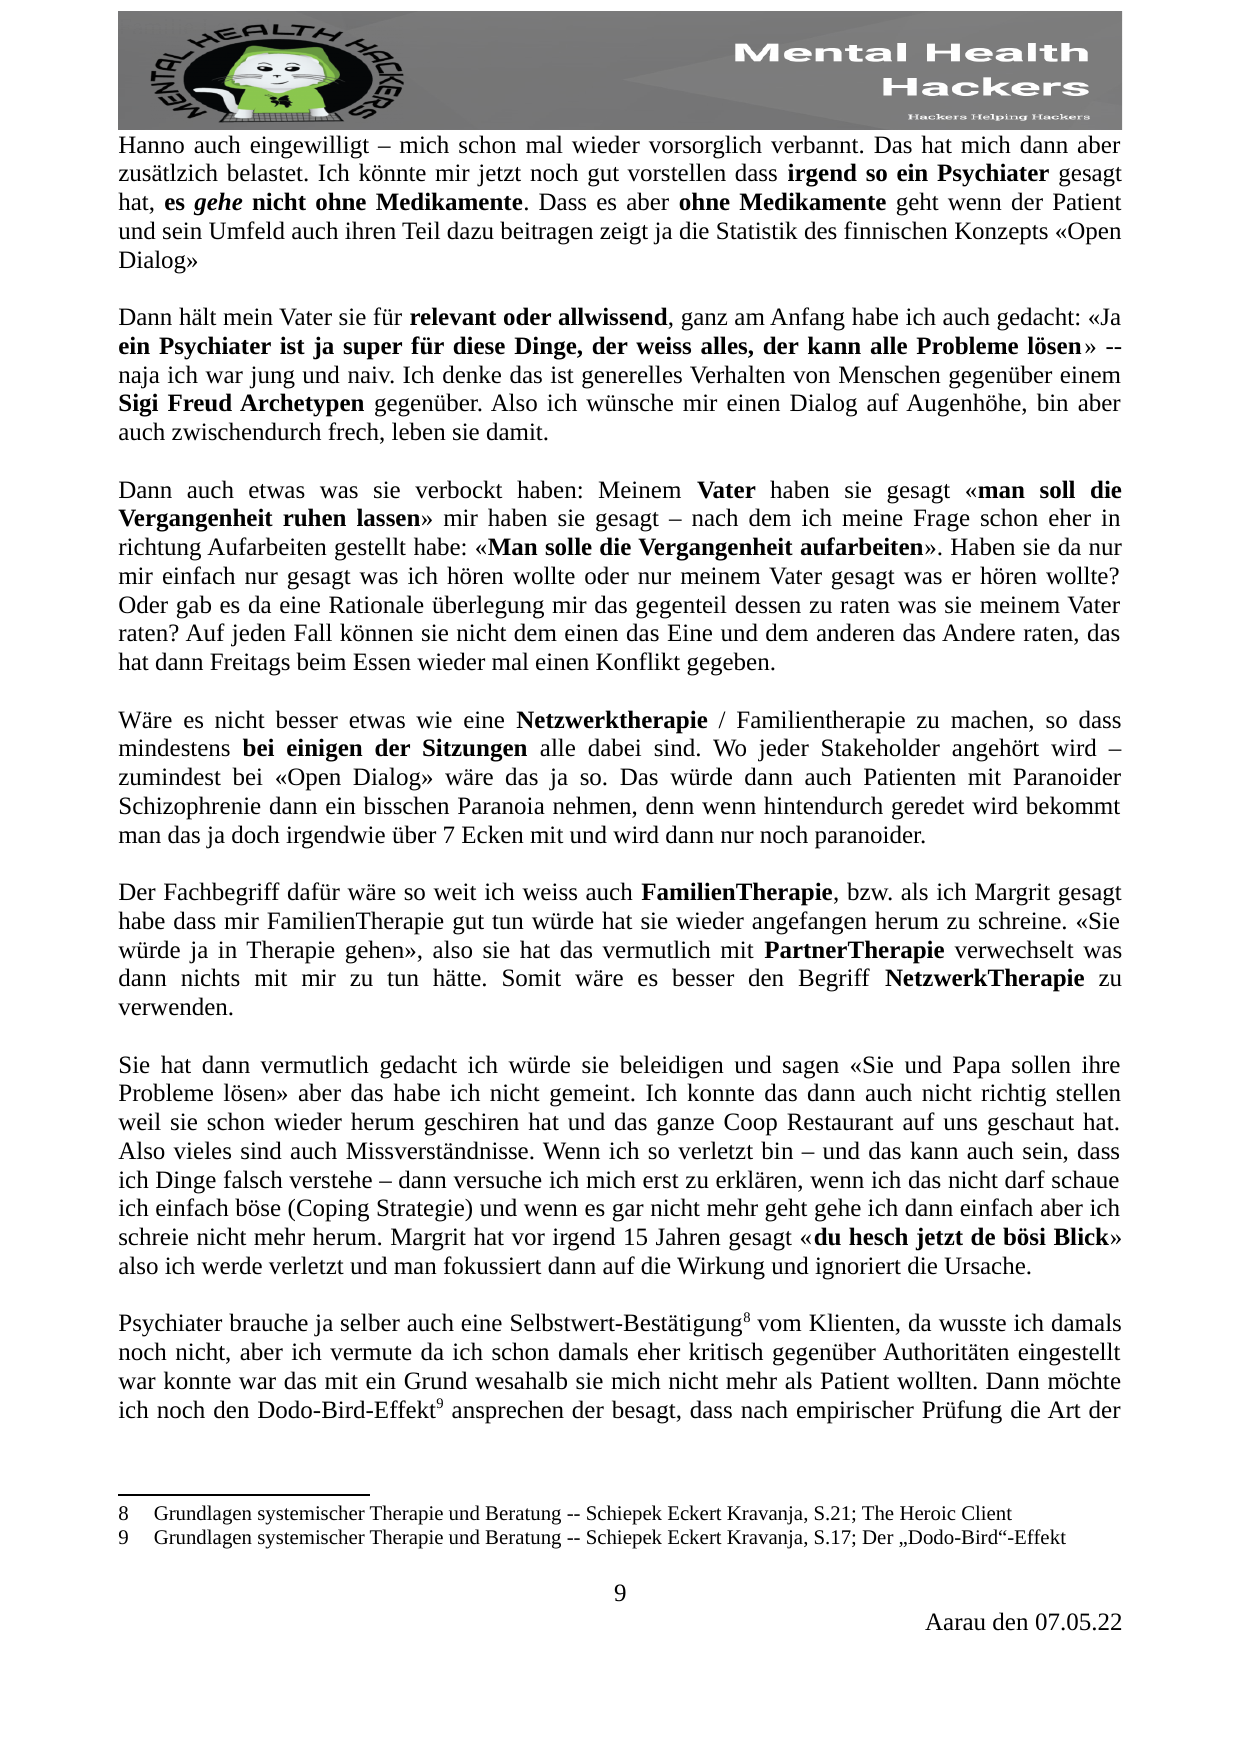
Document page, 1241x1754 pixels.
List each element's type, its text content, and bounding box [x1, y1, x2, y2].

text Grundlagen systemischer Therapie und Beratung -- Schiepek Eckert Kravanja, S.17; Der „Dodo-Bird“-Effekt [118, 1525, 1122, 1549]
text Wäre es nicht besser etwas wie eine Netzwerktherapie / Familientherapie zu machen, so dass mindestens bei einigen der Sitzungen alle dabei sind. Wo jeder Stakeholder angehört wird – zumindest bei «Open Dialog» wäre das ja so. Das würde dann auch Patienten mit Paranoider Schizophrenie dann ein bisschen Paranoia nehmen, denn wenn hintendurch geredet wird bekommt man das ja doch irgendwie über 7 Ecken mit und wird dann nur noch paranoider. [118, 705, 1122, 848]
text Grundlagen systemischer Therapie und Beratung -- Schiepek Eckert Kravanja, S.21; The Heroic Client [118, 1501, 1122, 1525]
text Hanno auch eingewilligt – mich schon mal wieder vorsorglich verbannt. Das hat mich dann aber zusätlzich belastet. Ich könnte mir jetzt noch gut vorstellen dass irgend so ein Psychiater gesagt hat, es gehe nicht ohne Medikamente. Dass es aber ohne Medikamente geht wenn der Patient und sein Umfeld auch ihren Teil dazu beitragen zeigt ja die Statistik des finnischen Konzepts «Open Dialog» [118, 130, 1122, 273]
text Dann auch etwas was sie verbockt haben: Meinem Vater haben sie gesagt «man soll die Vergangenheit ruhen lassen» mir haben sie gesagt – nach dem ich meine Frage schon eher in richtung Aufarbeiten gestellt habe: «Man solle die Vergangenheit aufarbeiten». Haben sie da nur mir einfach nur gesagt was ich hören wollte oder nur meinem Vater gesagt was er hören wollte? Oder gab es da eine Rationale überlegung mir das gegenteil dessen zu raten was sie meinem Vater raten? Auf jeden Fall können sie nicht dem einen das Eine und dem anderen das Andere raten, das hat dann Freitags beim Essen wieder mal einen Konflikt gegeben. [118, 475, 1122, 676]
picture [118, 11, 1123, 130]
text Der Fachbegriff dafür wäre so weit ich weiss auch FamilienTherapie, bzw. als ich Margrit gesagt habe dass mir FamilienTherapie gut tun würde hat sie wieder angefangen herum zu schreine. «Sie würde ja in Therapie gehen», also sie hat das vermutlich mit PartnerTherapie verwechselt was dann nichts mit mir zu tun hätte. Somit wäre es besser den Begriff NetzwerkTherapie zu verwenden. [118, 877, 1122, 1021]
text Psychiater brauche ja selber auch eine Selbstwert-Bestätigung vom Klienten, da wusste ich damals noch nicht, aber ich vermute da ich schon damals eher kritisch gegenüber Authoritäten eingestellt war konnte war das mit ein Grund wesahalb sie mich nicht mehr als Patient wollten. Dann möchte ich noch den Dodo-Bird-Effekt ansprechen der besagt, dass nach empirischer Prüfung die Art der [118, 1308, 1122, 1423]
text Dann hält mein Vater sie für relevant oder allwissend, ganz am Anfang habe ich auch gedacht: «Ja ein Psychiater ist ja super für diese Dinge, der weiss alles, der kann alle Probleme lösen» -- naja ich war jung und naiv. Ich denke das ist generelles Verhalten von Menschen gegenüber einem Sigi Freud Archetypen gegenüber. Also ich wünsche mir einen Dialog auf Augenhöhe, bin aber auch zwischendurch frech, leben sie damit. [118, 302, 1122, 446]
text Sie hat dann vermutlich gedacht ich würde sie beleidigen und sagen «Sie und Papa sollen ihre Probleme lösen» aber das habe ich nicht gemeint. Ich konnte das dann auch nicht richtig stellen weil sie schon wieder herum geschiren hat und das ganze Coop Restaurant auf uns geschaut hat. Also vieles sind auch Missverständnisse. Wenn ich so verletzt bin – und das kann auch sein, dass ich Dinge falsch verstehe – dann versuche ich mich erst zu erklären, wenn ich das nicht darf schaue ich einfach böse (Coping Strategie) und wenn es gar nicht mehr geht gehe ich dann einfach aber ich schreie nicht mehr herum. Margrit hat vor irgend 15 Jahren gesagt «du hesch jetzt de bösi Blick» also ich werde verletzt und man fokussiert dann auf die Wirkung und ignoriert die Ursache. [118, 1050, 1122, 1280]
